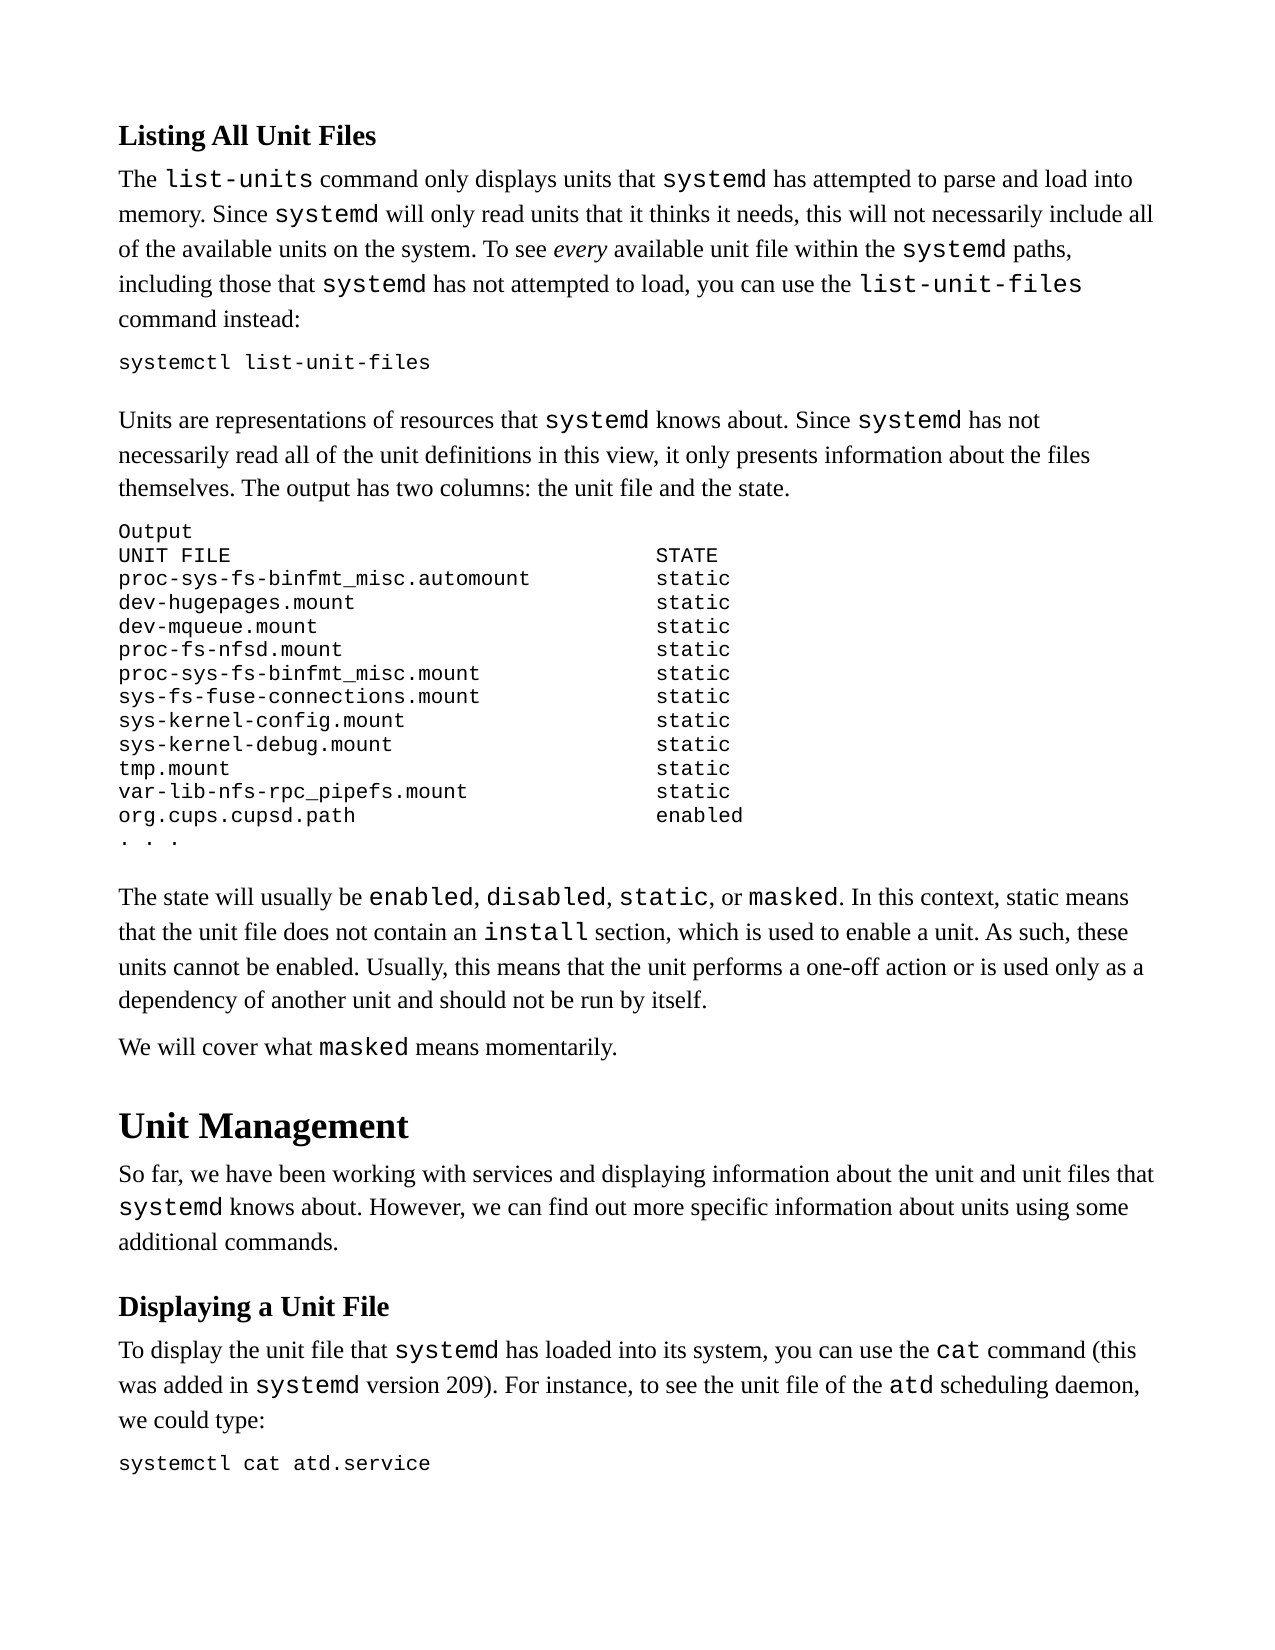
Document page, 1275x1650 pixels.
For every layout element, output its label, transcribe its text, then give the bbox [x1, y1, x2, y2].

text var-lib-nfs-rpc_pipefs.mount static [118, 781, 1157, 805]
text proc-sys-fs-binfmt_misc.mount static [118, 663, 1157, 687]
text sys-kernel-config.mount static [118, 710, 1157, 734]
text . . . [118, 828, 1157, 852]
text sys-fs-fuse-connections.mount static [118, 687, 1157, 710]
text UNIT FILE STATE [118, 545, 1157, 568]
text proc-sys-fs-binfmt_misc.automount static [118, 568, 1157, 592]
subtitle Unit Management [118, 1103, 1157, 1146]
subtitle Displaying a Unit File [118, 1289, 1157, 1323]
text To display the unit file that systemd has loaded into its system, you can use the cat command (this was added in systemd version 209). For instance, to see the unit file of the atd scheduling daemon, we could type: [118, 1335, 1157, 1434]
text systemctl list-unit-files [118, 352, 1157, 376]
text dev-hugepages.mount static [118, 592, 1157, 616]
subtitle Listing All Unit Files [118, 118, 1157, 152]
text systemctl cat atd.service [118, 1453, 1157, 1477]
text We will cover what masked means momentarily. [118, 1032, 1157, 1063]
text dev-mqueue.mount static [118, 616, 1157, 639]
text proc-fs-nfsd.mount static [118, 639, 1157, 663]
text tmp.mount static [118, 757, 1157, 781]
text sys-kernel-debug.mount static [118, 734, 1157, 757]
text So far, we have been working with services and displaying information about the unit and unit files that systemd knows about. However, we can find out more specific information about units using some additional commands. [118, 1159, 1157, 1256]
text The state will usually be enabled, disabled, static, or masked. In this context, static means that the unit file does not contain an install section, which is used to enable a unit. As such, these units cannot be enabled. Usually, this means that the unit performs a one-off action or is used only as a dependency of another unit and should not be run by itself. [118, 882, 1157, 1013]
text The list-units command only displays units that systemd has attempted to parse and load into memory. Since systemd will only read units that it thinks it needs, this will not necessarily include all of the available units on the system. To see every available unit file within the systemd paths, including those that systemd has not attempted to load, you can use the list-unit-files command instead: [118, 164, 1157, 333]
text Output [118, 521, 1157, 545]
text Units are representations of resources that systemd knows about. Since systemd has not necessarily read all of the unit definitions in this view, it only presents information about the files themselves. The output has two columns: the unit file and the state. [118, 405, 1157, 502]
text org.cups.cupsd.path enabled [118, 805, 1157, 828]
